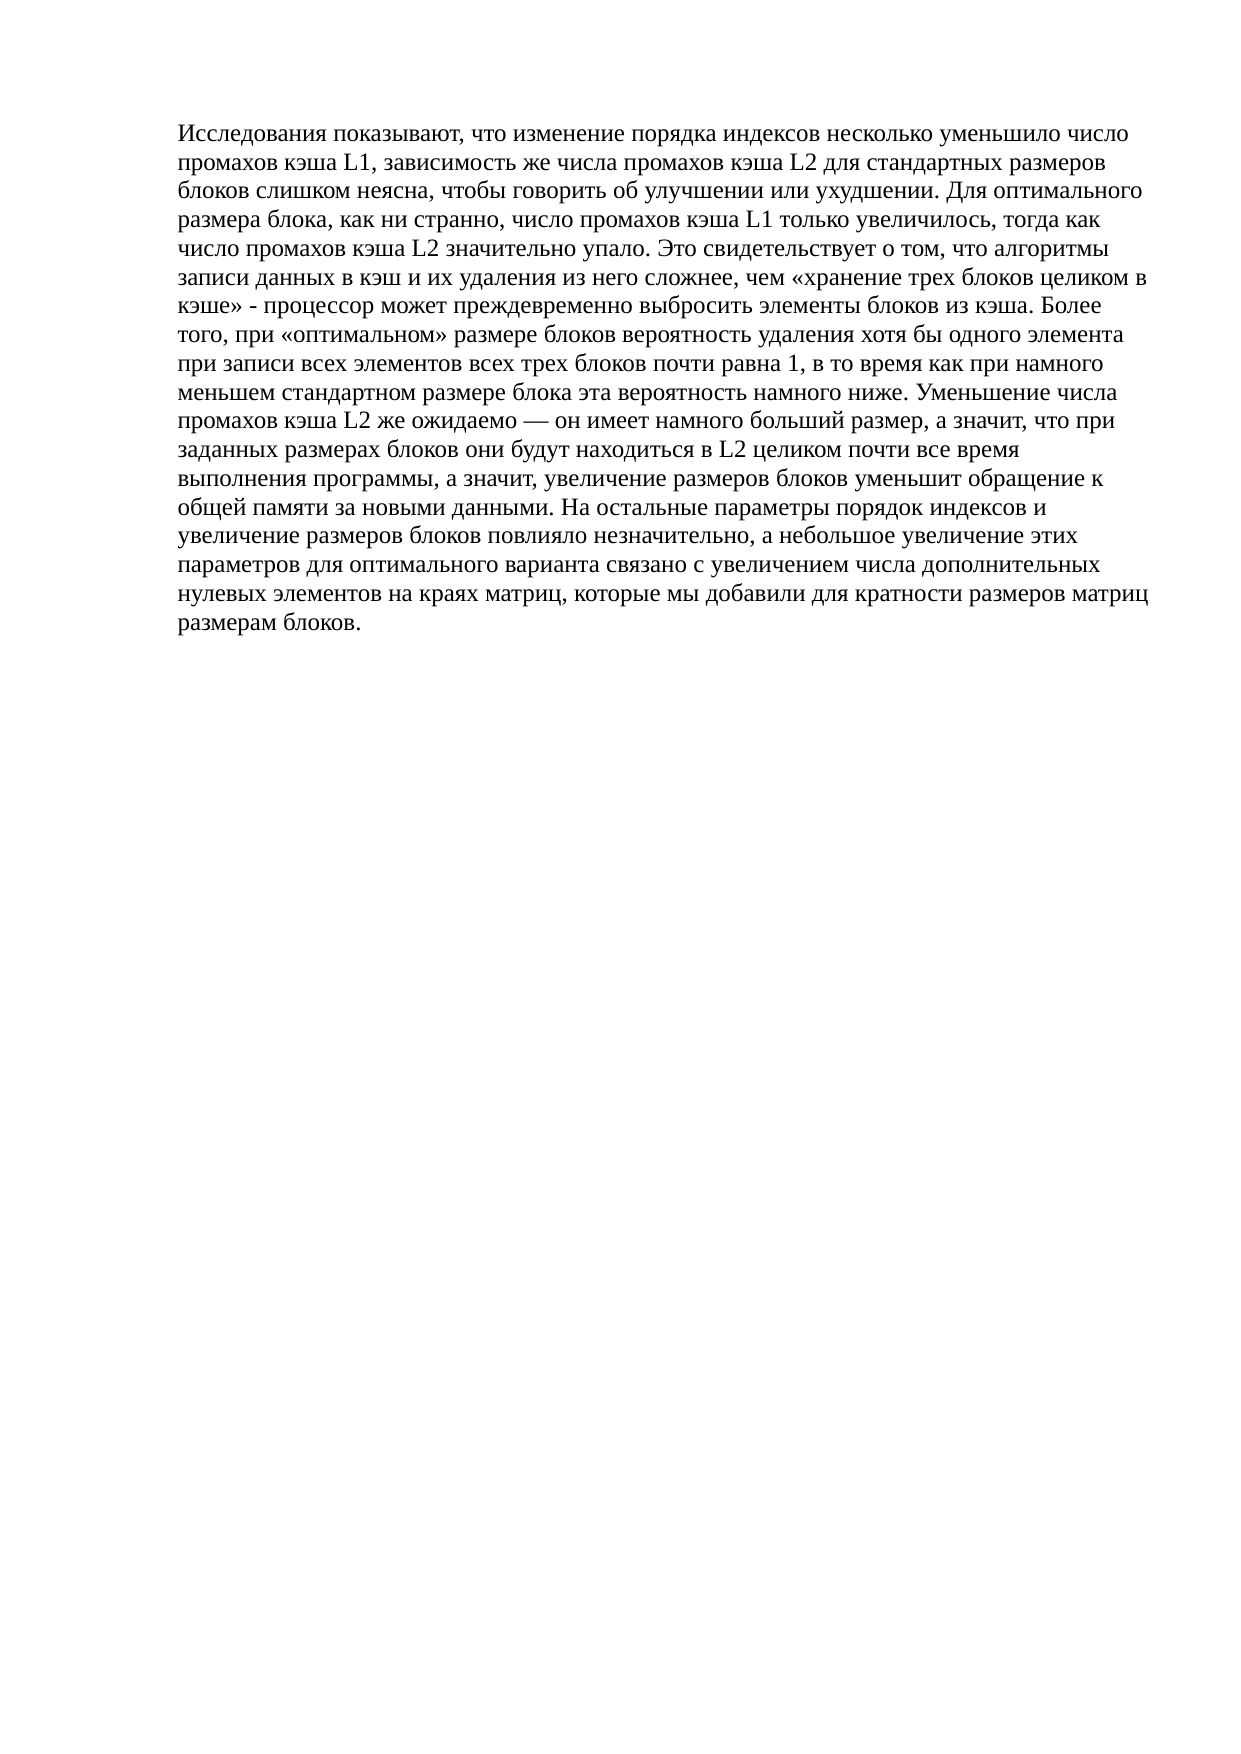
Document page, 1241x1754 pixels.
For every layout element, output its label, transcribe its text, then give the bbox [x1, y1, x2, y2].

text Исследования показывают, что изменение порядка индексов несколько уменьшило число промахов кэша L1, зависимость же числа промахов кэша L2 для стандартных размеров блоков слишком неясна, чтобы говорить об улучшении или ухудшении. Для оптимального размера блока, как ни странно, число промахов кэша L1 только увеличилось, тогда как число промахов кэша L2 значительно упало. Это свидетельствует о том, что алгоритмы записи данных в кэш и их удаления из него сложнее, чем «хранение трех блоков целиком в кэше» - процессор может преждевременно выбросить элементы блоков из кэша. Более того, при «оптимальном» размере блоков вероятность удаления хотя бы одного элемента при записи всех элементов всех трех блоков почти равна 1, в то время как при намного меньшем стандартном размере блока эта вероятность намного ниже. Уменьшение числа промахов кэша L2 же ожидаемо — он имеет намного больший размер, а значит, что при заданных размерах блоков они будут находиться в L2 целиком почти все время выполнения программы, а значит, увеличение размеров блоков уменьшит обращение к общей памяти за новыми данными. На остальные параметры порядок индексов и увеличение размеров блоков повлияло незначительно, а небольшое увеличение этих параметров для оптимального варианта связано с увеличением числа дополнительных нулевых элементов на краях матриц, которые мы добавили для кратности размеров матриц размерам блоков. [177, 118, 1152, 636]
